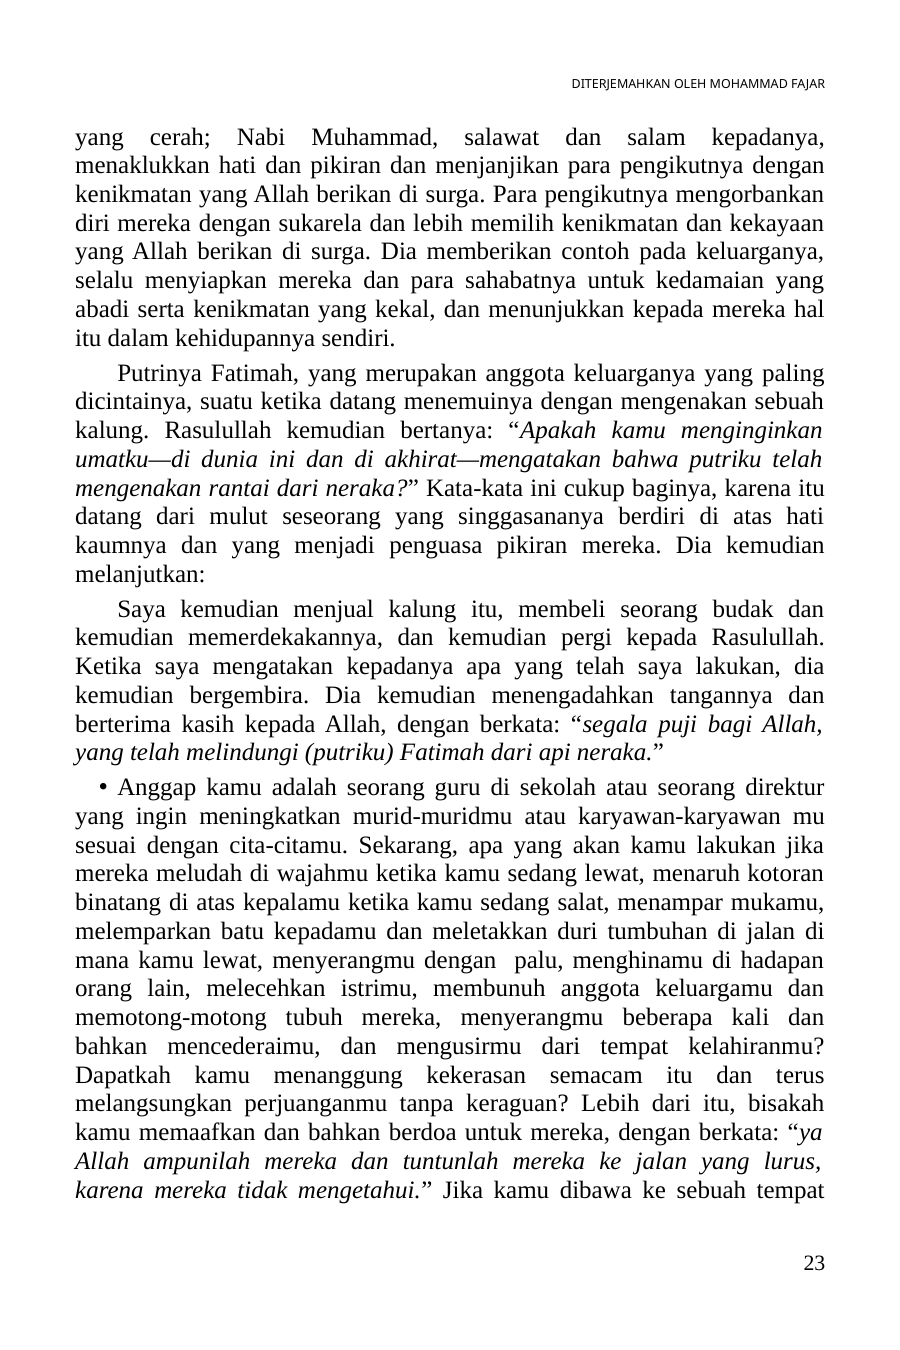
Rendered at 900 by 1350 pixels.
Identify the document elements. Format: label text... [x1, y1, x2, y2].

list yang cerah; Nabi Muhammad, salawat dan salam kepadanya, menaklukkan hati dan pikiran dan menjanjikan para pengikutnya dengan kenikmatan yang Allah berikan di surga. Para pengikutnya mengorbankan diri mereka dengan sukarela dan lebih memilih kenikmatan dan kekayaan yang Allah berikan di surga. Dia memberikan contoh pada keluarganya, selalu menyiapkan mereka dan para sahabatnya untuk kedamaian yang abadi serta kenikmatan yang kekal, dan menunjukkan kepada mereka hal itu dalam kehidupannya sendiri. [75, 122, 825, 352]
text Putrinya Fatimah, yang merupakan anggota keluarganya yang paling dicintainya, suatu ketika datang menemuinya dengan mengenakan sebuah kalung. Rasulullah kemudian bertanya: “Apakah kamu menginginkan umatku—di dunia ini dan di akhirat—mengatakan bahwa putriku telah mengenakan rantai dari neraka?” Kata-kata ini cukup baginya, karena itu datang dari mulut seseorang yang singgasananya berdiri di atas hati kaumnya dan yang menjadi penguasa pikiran mereka. Dia kemudian melanjutkan: [75, 358, 825, 588]
text Saya kemudian menjual kalung itu, membeli seorang budak dan kemudian memerdekakannya, dan kemudian pergi kepada Rasulullah. Ketika saya mengatakan kepadanya apa yang telah saya lakukan, dia kemudian bergembira. Dia kemudian menengadahkan tangannya dan berterima kasih kepada Allah, dengan berkata: “segala puji bagi Allah, yang telah melindungi (putriku) Fatimah dari api neraka.” [75, 594, 825, 766]
list Anggap kamu adalah seorang guru di sekolah atau seorang direktur yang ingin meningkatkan murid-muridmu atau karyawan-karyawan mu sesuai dengan cita-citamu. Sekarang, apa yang akan kamu lakukan jika mereka meludah di wajahmu ketika kamu sedang lewat, menaruh kotoran binatang di atas kepalamu ketika kamu sedang salat, menampar mukamu, melemparkan batu kepadamu dan meletakkan duri tumbuhan di jalan di mana kamu lewat, menyerangmu dengan palu, menghinamu di hadapan orang lain, melecehkan istrimu, membunuh anggota keluargamu dan memotong-motong tubuh mereka, menyerangmu beberapa kali dan bahkan mencederaimu, dan mengusirmu dari tempat kelahiranmu? Dapatkah kamu menanggung kekerasan semacam itu dan terus melangsungkan perjuanganmu tanpa keraguan? Lebih dari itu, bisakah kamu memaafkan dan bahkan berdoa untuk mereka, dengan berkata: “ya Allah ampunilah mereka dan tuntunlah mereka ke jalan yang lurus, karena mereka tidak mengetahui.” Jika kamu dibawa ke sebuah tempat [75, 772, 825, 1203]
